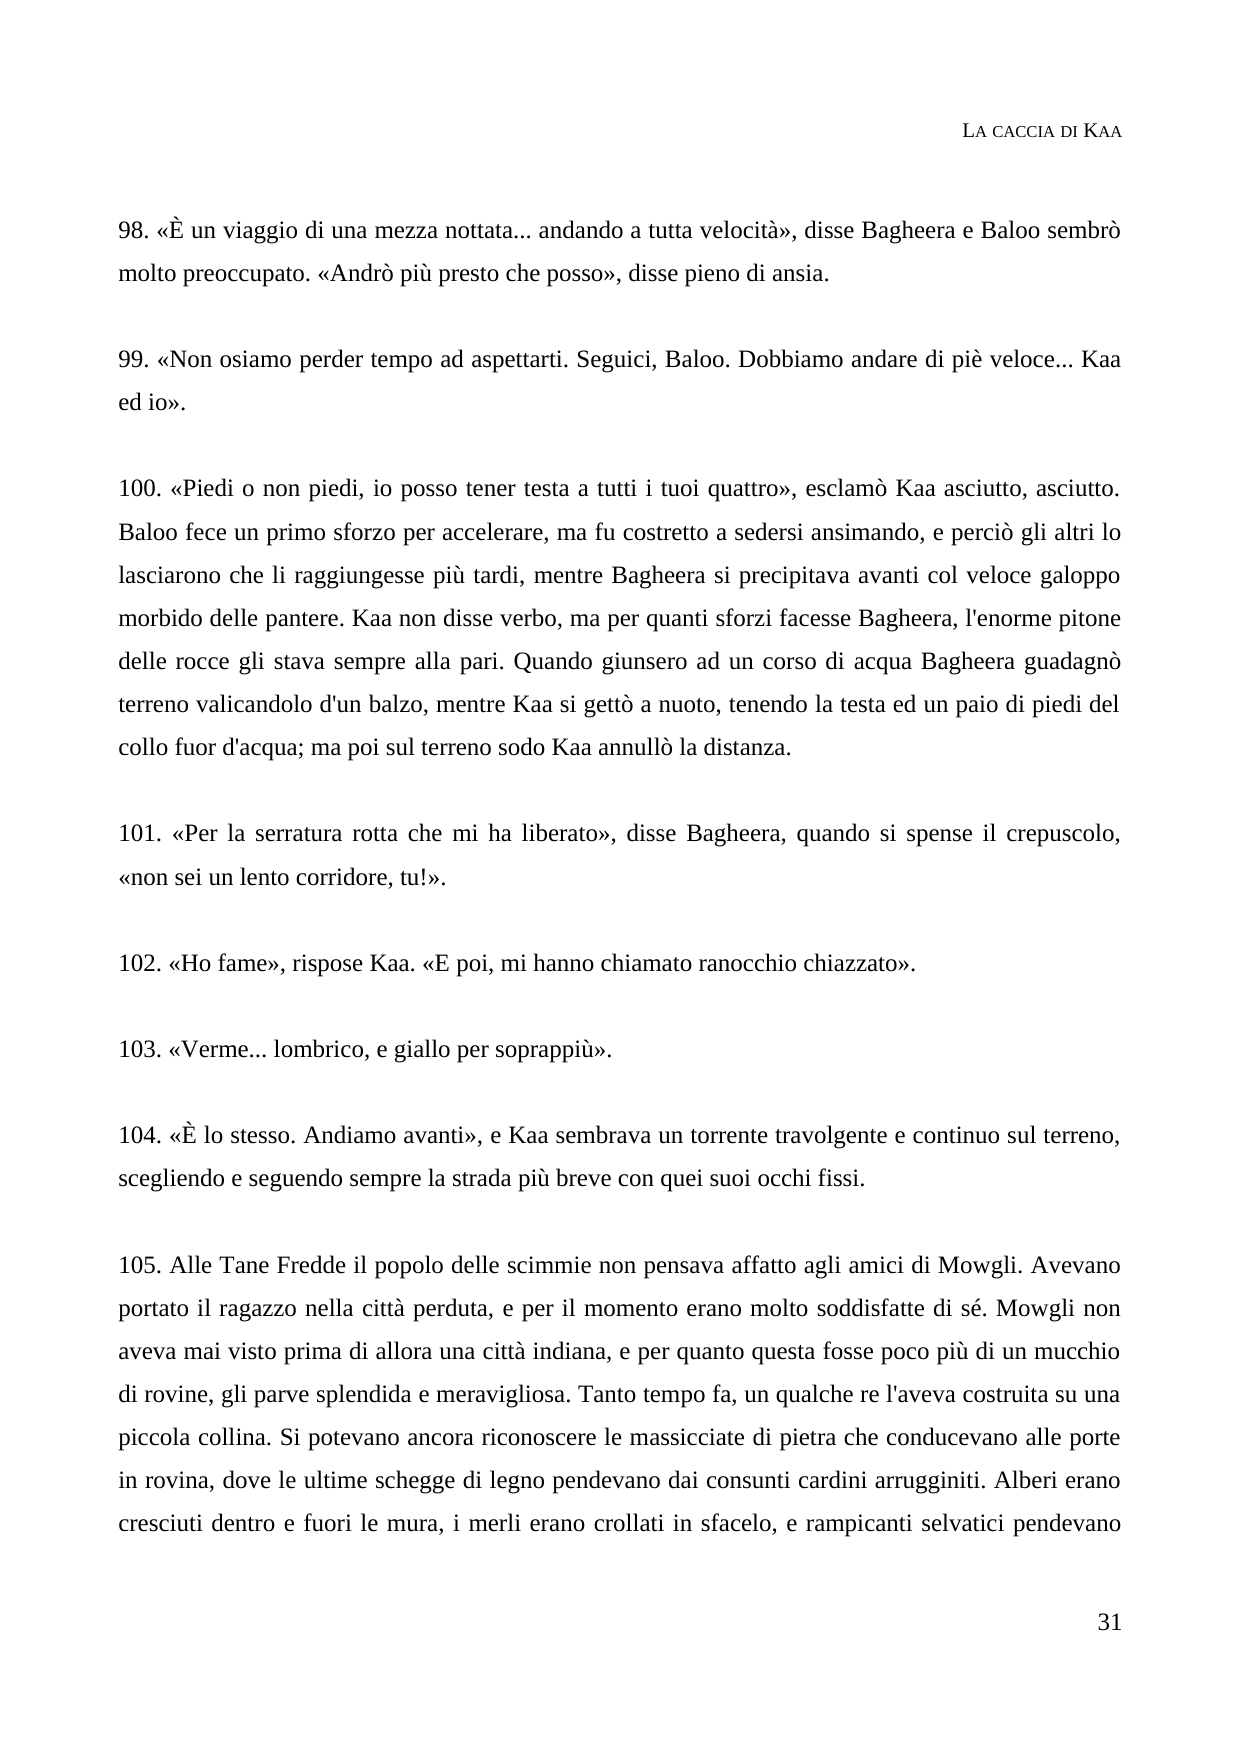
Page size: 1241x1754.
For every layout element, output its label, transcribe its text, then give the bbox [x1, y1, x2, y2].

text 101. «Per la serratura rotta che mi ha liberato», disse Bagheera, quando si spense il crepuscolo, «non sei un lento corridore, tu!». [118, 818, 1122, 890]
text 104. «È lo stesso. Andiamo avanti», e Kaa sembrava un torrente travolgente e continuo sul terreno, scegliendo e seguendo sempre la strada più breve con quei suoi occhi fissi. [118, 1120, 1122, 1192]
text 100. «Piedi o non piedi, io posso tener testa a tutti i tuoi quattro», esclamò Kaa asciutto, asciutto. Baloo fece un primo sforzo per accelerare, ma fu costretto a sedersi ansimando, e perciò gli altri lo lasciarono che li raggiungesse più tardi, mentre Bagheera si precipitava avanti col veloce galoppo morbido delle pantere. Kaa non disse verbo, ma per quanti sforzi facesse Bagheera, l'enorme pitone delle rocce gli stava sempre alla pari. Quando giunsero ad un corso di acqua Bagheera guadagnò terreno valicandolo d'un balzo, mentre Kaa si gettò a nuoto, tenendo la testa ed un paio di piedi del collo fuor d'acqua; ma poi sul terreno sodo Kaa annullò la distanza. [118, 473, 1122, 761]
text 99. «Non osiamo perder tempo ad aspettarti. Seguici, Baloo. Dobbiamo andare di piè veloce... Kaa ed io». [118, 344, 1122, 416]
text 102. «Ho fame», rispose Kaa. «E poi, mi hanno chiamato ranocchio chiazzato». [118, 948, 1122, 977]
text 105. Alle Tane Fredde il popolo delle scimmie non pensava affatto agli amici di Mowgli. Avevano portato il ragazzo nella città perduta, e per il momento erano molto soddisfatte di sé. Mowgli non aveva mai visto prima di allora una città indiana, e per quanto questa fosse poco più di un mucchio di rovine, gli parve splendida e meravigliosa. Tanto tempo fa, un qualche re l'aveva costruita su una piccola collina. Si potevano ancora riconoscere le massicciate di pietra che conducevano alle porte in rovina, dove le ultime schegge di legno pendevano dai consunti cardini arrugginiti. Alberi erano cresciuti dentro e fuori le mura, i merli erano crollati in sfacelo, e rampicanti selvatici pendevano [118, 1250, 1122, 1537]
text 98. «È un viaggio di una mezza nottata... andando a tutta velocità», disse Bagheera e Baloo sembrò molto preoccupato. «Andrò più presto che posso», disse pieno di ansia. [118, 215, 1122, 287]
text 103. «Verme... lombrico, e giallo per soprappiù». [118, 1034, 1122, 1063]
